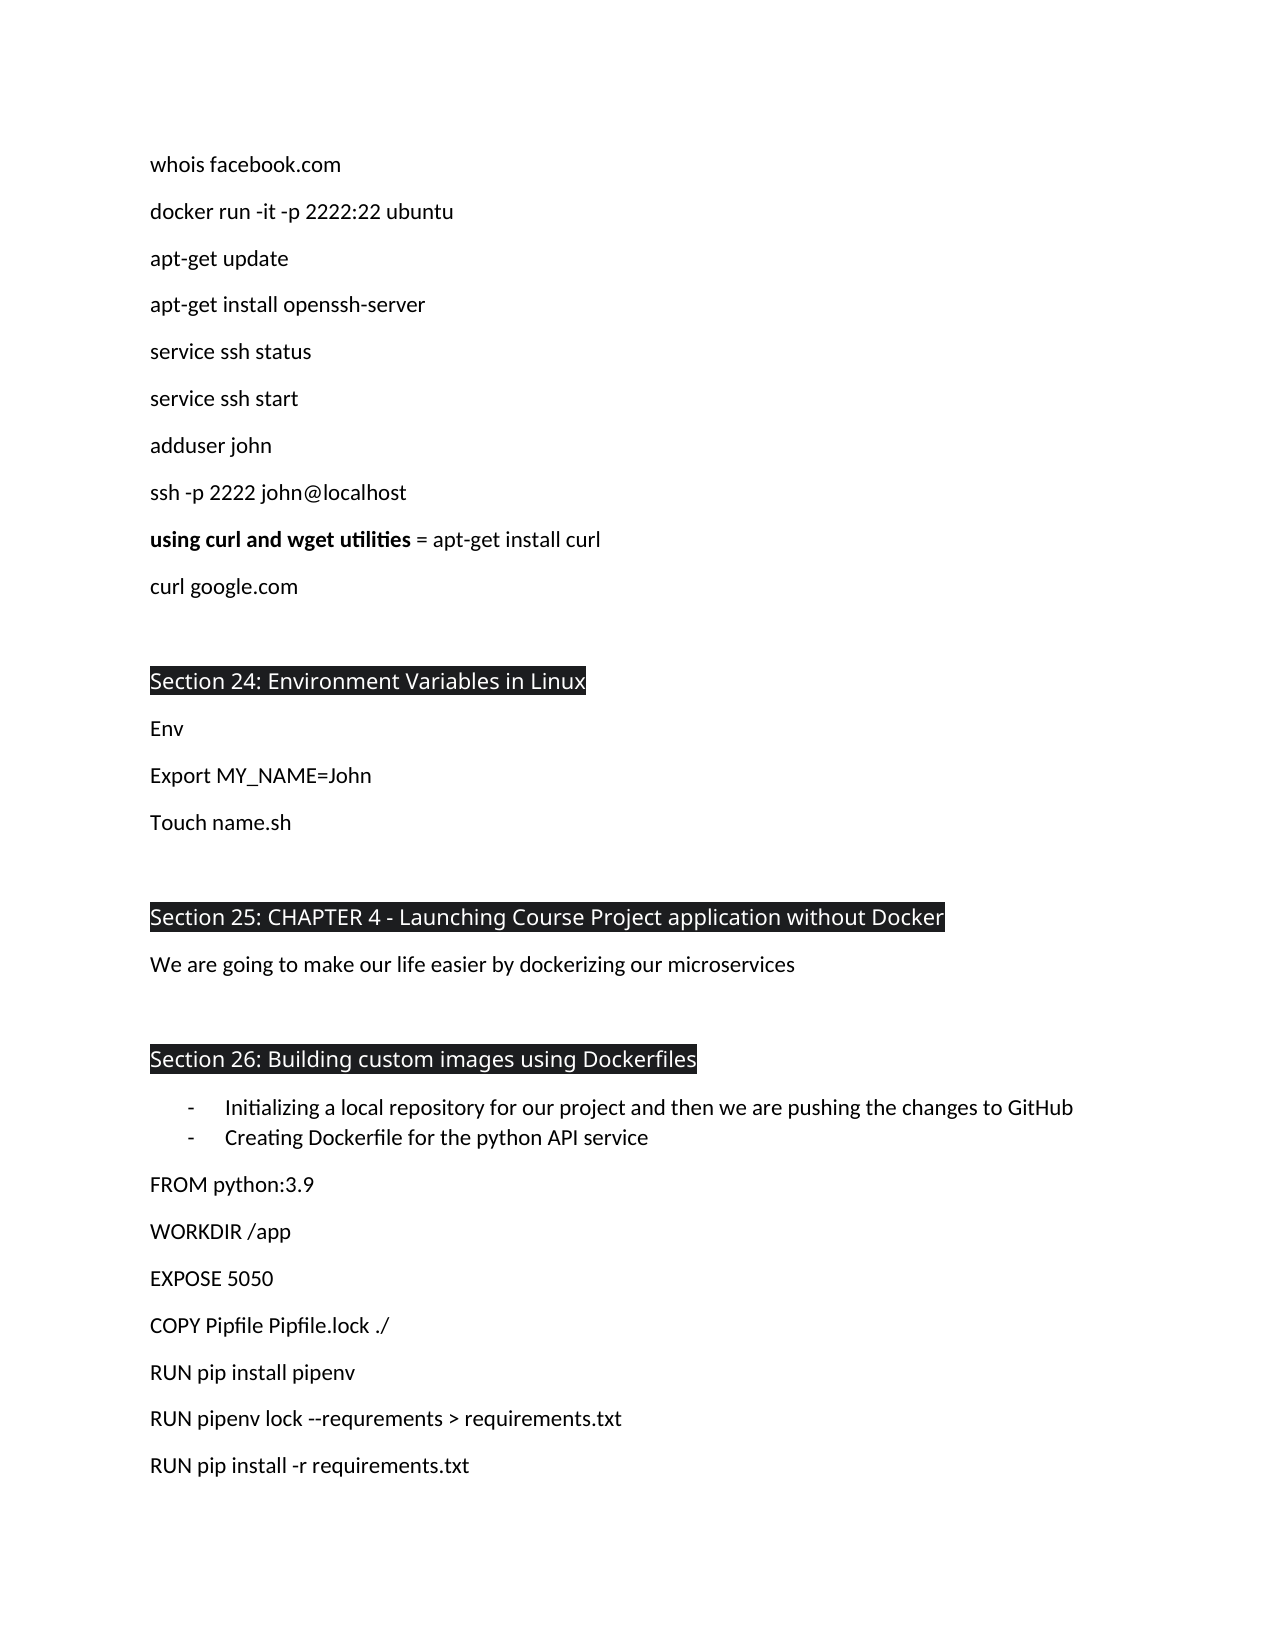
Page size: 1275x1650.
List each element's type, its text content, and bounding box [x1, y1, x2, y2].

text EXPOSE 5050 [150, 1264, 1125, 1292]
text Env [150, 714, 1125, 742]
text RUN pip install pipenv [150, 1358, 1125, 1386]
text apt-get update [150, 244, 1125, 272]
text Export MY_NAME=John [150, 761, 1125, 789]
text COPY Pipfile Pipfile.lock ./ [150, 1311, 1125, 1339]
text FROM python:3.9 [150, 1170, 1125, 1198]
text We are going to make our life easier by dockerizing our microservices [150, 951, 1125, 979]
text Section 24: Environment Variables in Linux [150, 666, 1125, 695]
list Creating Dockerfile for the python API service [187, 1123, 1125, 1151]
text ssh -p 2222 john@localhost [150, 478, 1125, 506]
text service ssh start [150, 384, 1125, 412]
text RUN pipenv lock --requrements > requirements.txt [150, 1404, 1125, 1433]
text Section 25: CHAPTER 4 - Launching Course Project application without Docker [150, 902, 1125, 932]
list Initializing a local repository for our project and then we are pushing the changes to GitHub [187, 1093, 1125, 1121]
text adduser john [150, 431, 1125, 459]
text whois facebook.com [150, 150, 1125, 178]
text Touch name.sh [150, 808, 1125, 836]
text Section 26: Building custom images using Dockerfiles [150, 1044, 1125, 1074]
text RUN pip install -r requirements.txt [150, 1451, 1125, 1479]
text curl google.com [150, 572, 1125, 600]
text service ssh status [150, 337, 1125, 366]
text WORKDIR /app [150, 1217, 1125, 1245]
text apt-get install openssh-server [150, 291, 1125, 319]
text using curl and wget utilities = apt-get install curl [150, 525, 1125, 553]
text docker run -it -p 2222:22 ubuntu [150, 197, 1125, 225]
